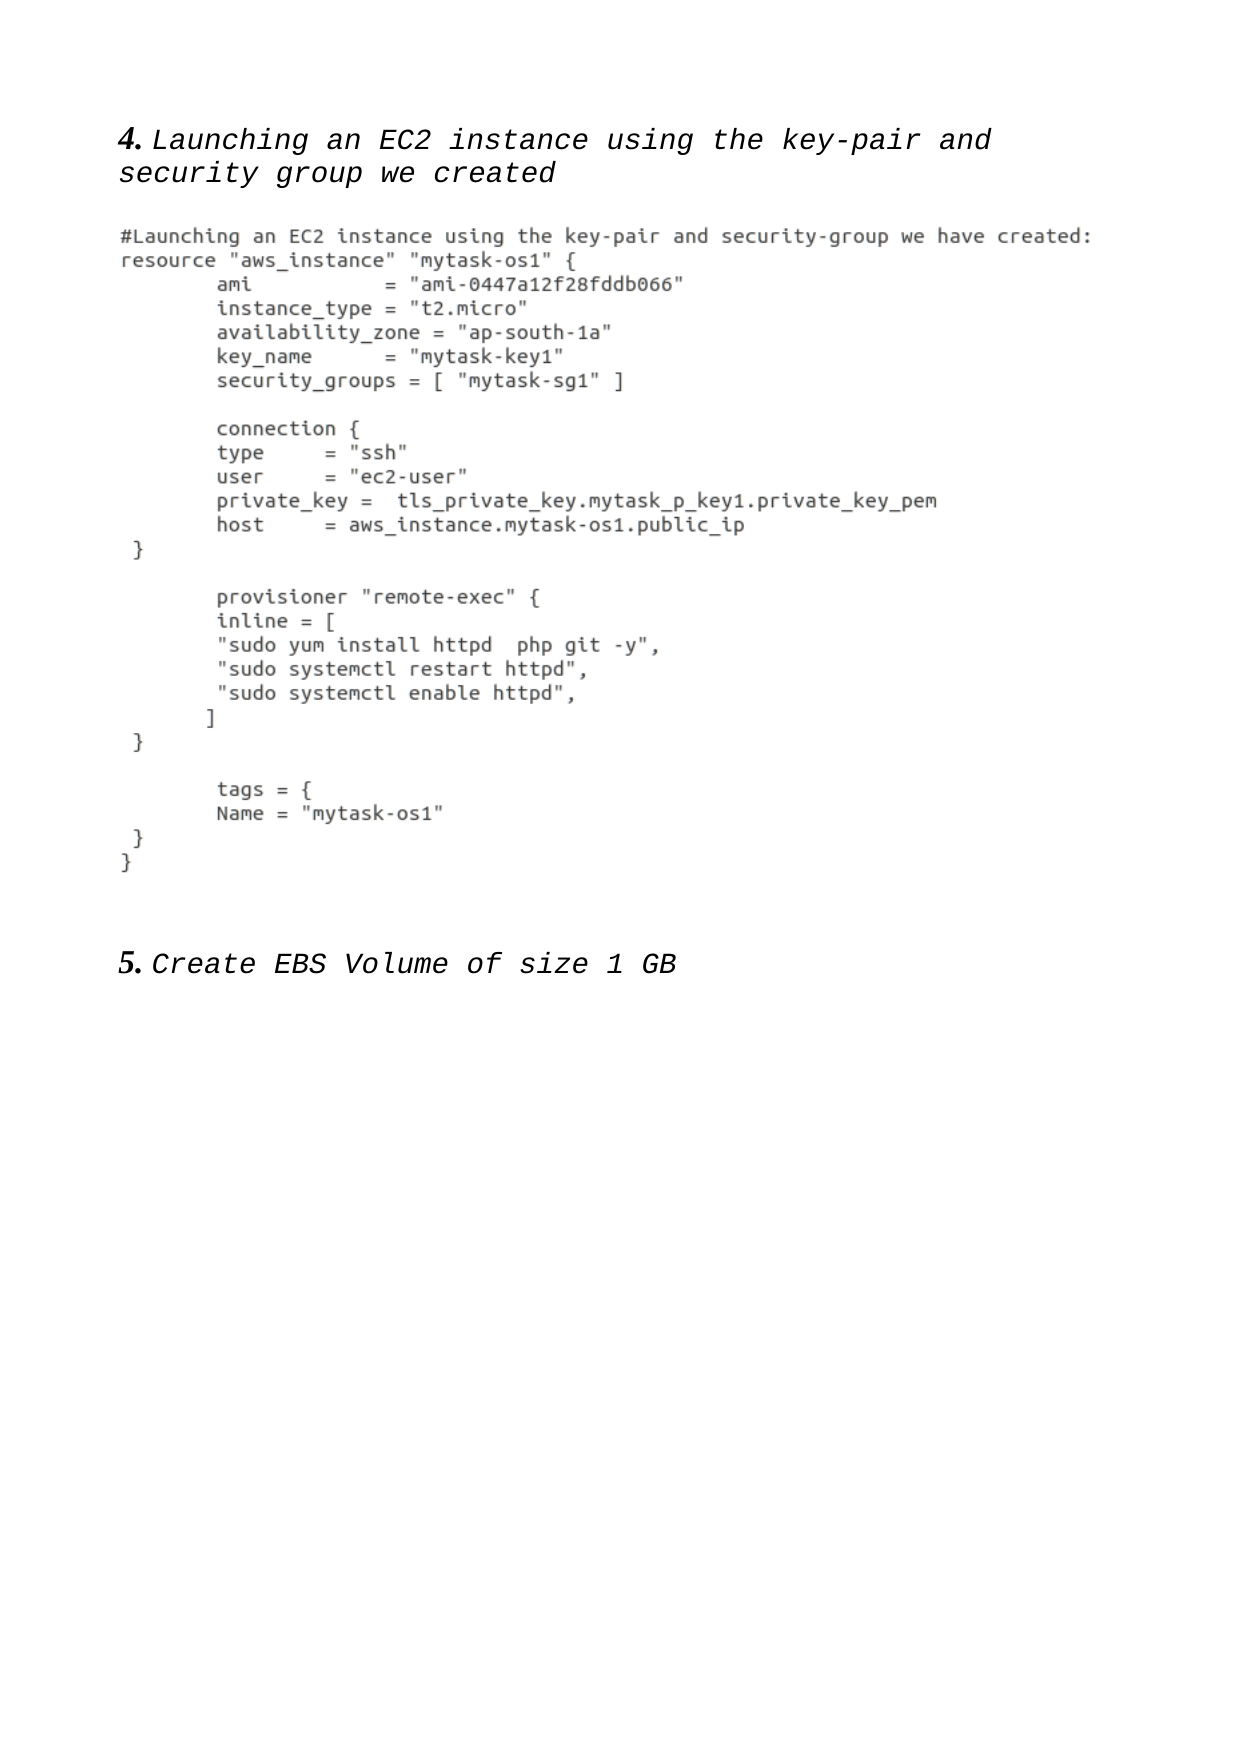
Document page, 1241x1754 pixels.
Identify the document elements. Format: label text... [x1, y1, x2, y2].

text 5. Create EBS Volume of size 1 GB [118, 942, 1122, 982]
subtitle 4. Launching an EC2 instance using the key-pair and security group we created [118, 118, 1122, 191]
picture [118, 203, 1123, 891]
